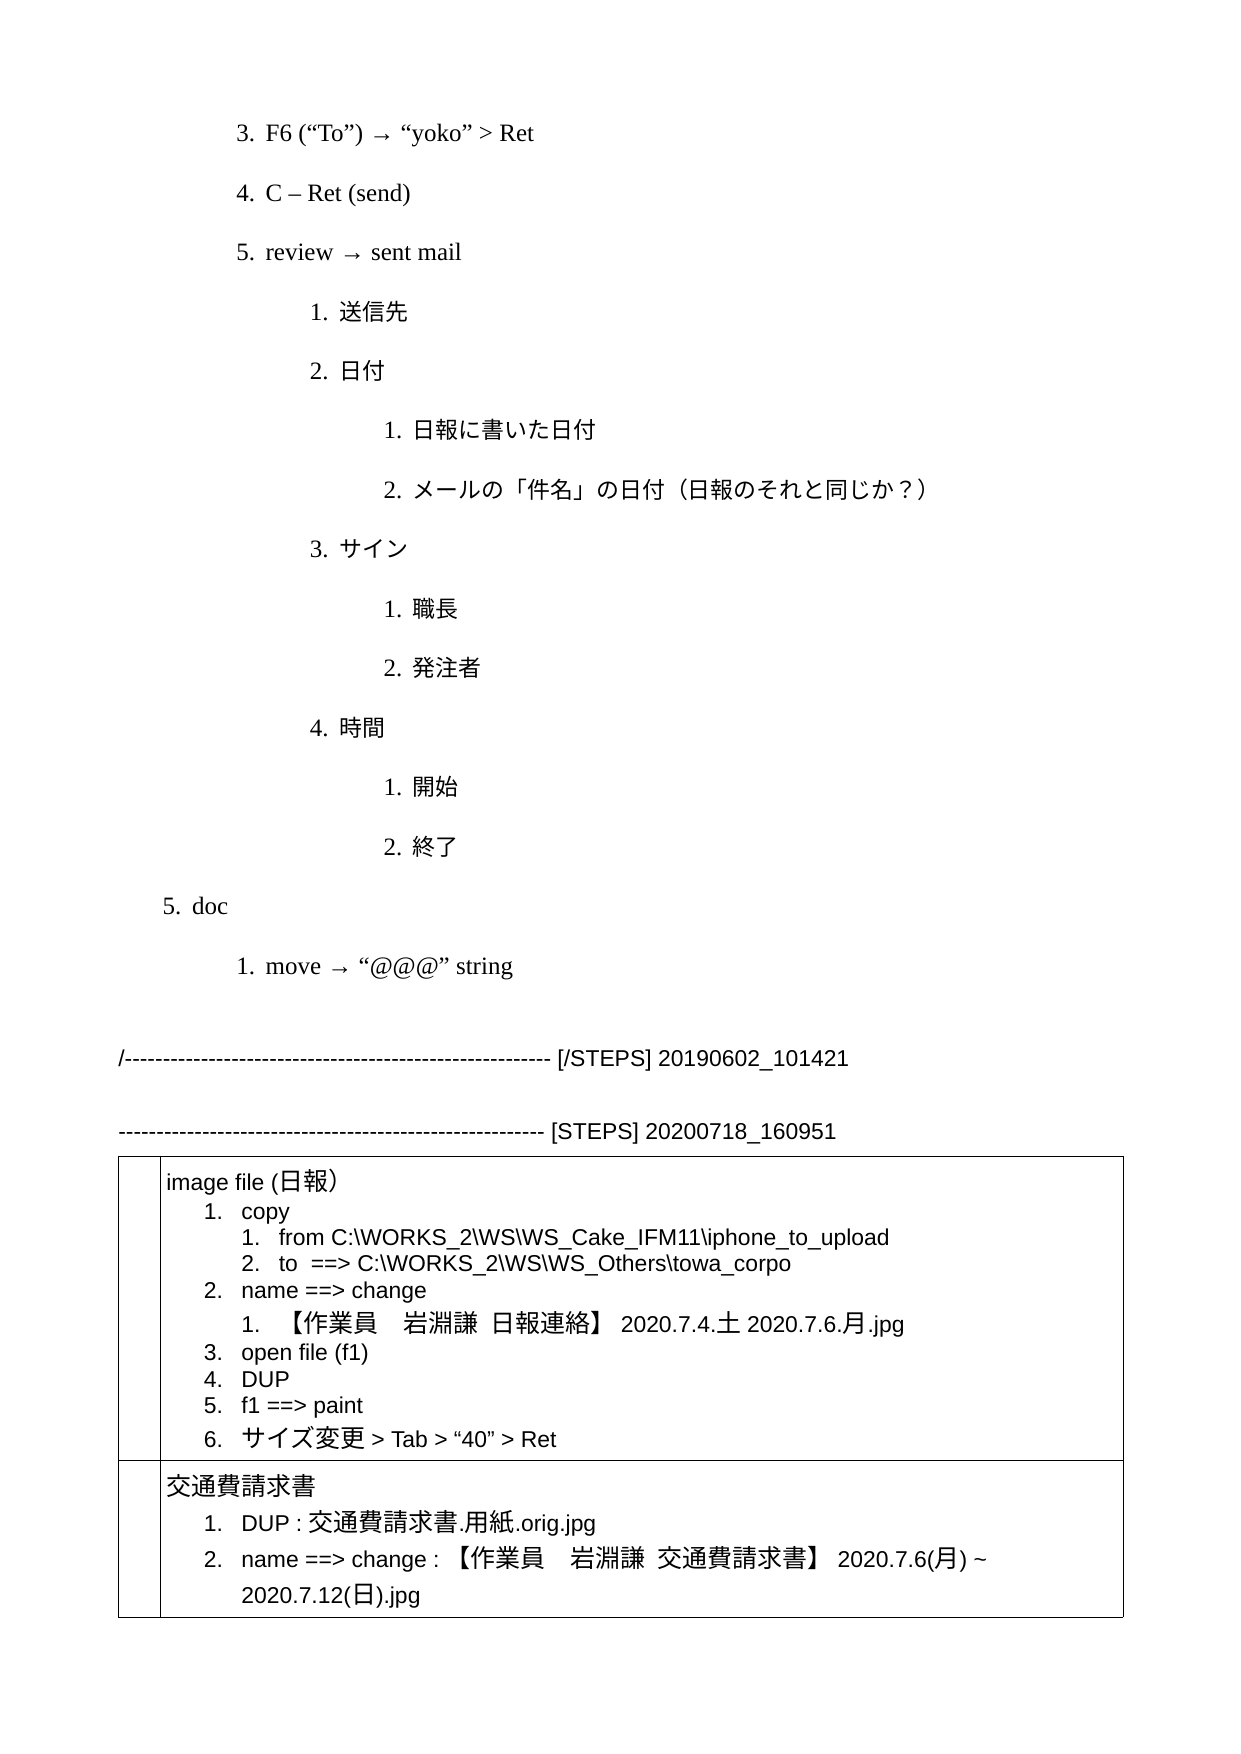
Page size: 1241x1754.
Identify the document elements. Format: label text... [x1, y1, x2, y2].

table_cell [119, 1461, 160, 1617]
list doc [162, 891, 1122, 920]
list 職長 [383, 594, 1122, 623]
list move → “@@@” string [236, 951, 1122, 979]
table_header image file (日報） copy from C:\WORKS_2\WS\WS_Cake_IFM11\iphone_to_upload to ==> C:\WORKS_2\WS\WS_Others\towa_corpo name ==> change 【作業員 岩淵謙 日報連絡】 2020.7.4.土 2020.7.6.月.jpg open file (f1) DUP f1 ==> paint サイズ変更 > Tab > “40” > Ret [161, 1157, 1123, 1460]
text /-------------------------------------------------------- [/STEPS] 20190602_101421 [118, 1045, 1122, 1071]
list review → sent mail [236, 237, 1122, 266]
list F6 (“To”) → “yoko” > Ret [236, 118, 1122, 147]
list サイン [309, 534, 1122, 563]
list 送信先 [309, 297, 1122, 325]
table_cell 交通費請求書 DUP : 交通費請求書.用紙.orig.jpg name ==> change : 【作業員 岩淵謙 交通費請求書】 2020.7.6(月) ~ 2020.7.12(日).jpg open file M – o > ↓ > Ret (paint) 入力 DUP M – o > “70” > Ret (size change) close file [161, 1461, 1123, 1617]
list 日報に書いた日付 [383, 416, 1122, 444]
list 開始 [383, 772, 1122, 801]
list 日付 [309, 356, 1122, 385]
list C – Ret (send) [236, 178, 1122, 206]
table_header [119, 1157, 160, 1460]
list 時間 [309, 713, 1122, 742]
list メールの「件名」の日付（日報のそれと同じか？） [383, 475, 1122, 504]
list 終了 [383, 832, 1122, 861]
text -------------------------------------------------------- [STEPS] 20200718_160951 [118, 1118, 1122, 1144]
list 発注者 [383, 653, 1122, 682]
